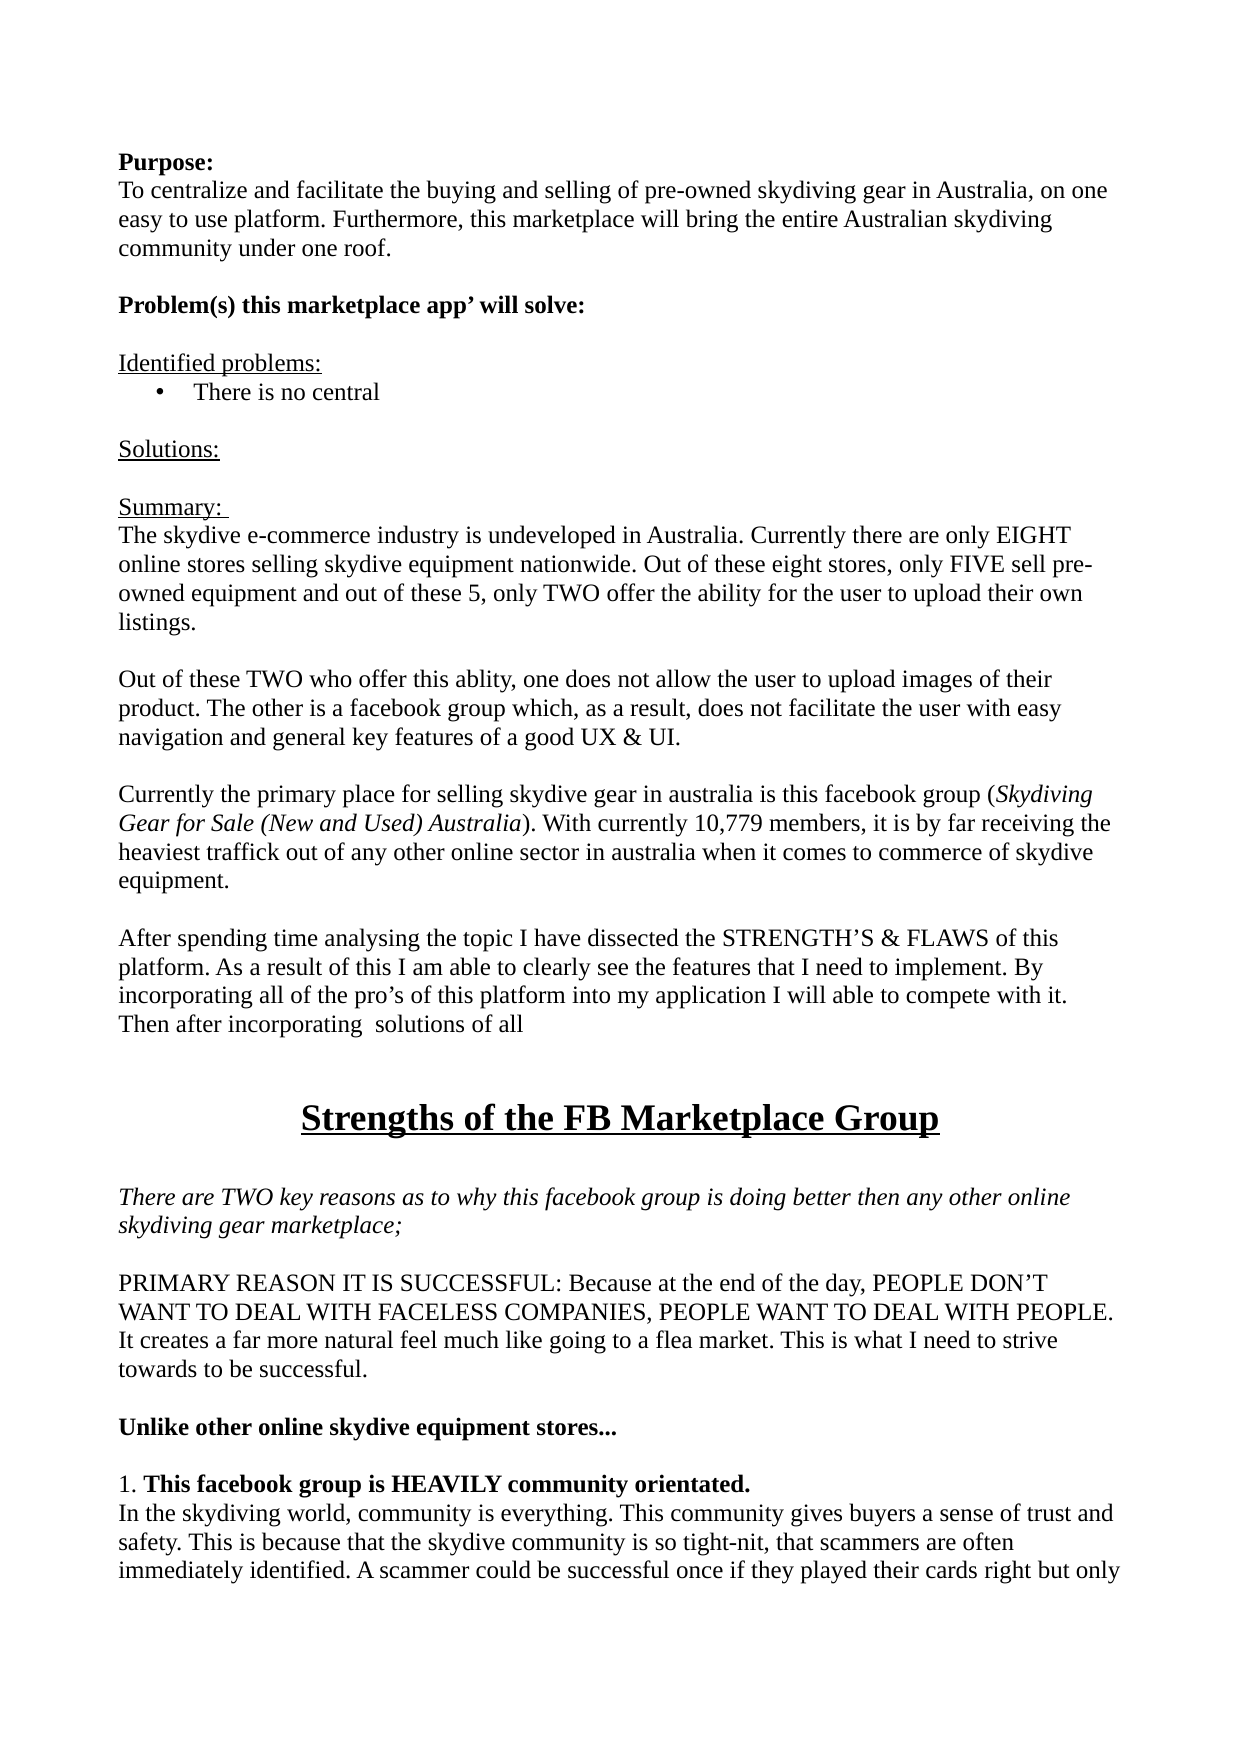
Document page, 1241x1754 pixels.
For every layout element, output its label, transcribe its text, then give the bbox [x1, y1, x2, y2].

text Solutions: [118, 434, 1122, 463]
text There are TWO key reasons as to why this facebook group is doing better then any other online skydiving gear marketplace; [118, 1182, 1122, 1239]
text Strengths of the FB Marketplace Group [118, 1096, 1122, 1139]
text PRIMARY REASON IT IS SUCCESSFUL: Because at the end of the day, PEOPLE DON’T WANT TO DEAL WITH FACELESS COMPANIES, PEOPLE WANT TO DEAL WITH PEOPLE. It creates a far more natural feel much like going to a flea market. This is what I need to strive towards to be successful. [118, 1268, 1122, 1383]
text Problem(s) this marketplace app’ will solve: [118, 291, 1122, 319]
text To centralize and facilitate the buying and selling of pre-owned skydiving gear in Australia, on one easy to use platform. Furthermore, this marketplace will bring the entire Australian skydiving community under one roof. [118, 176, 1122, 262]
text After spending time analysing the topic I have dissected the STRENGTH’S & FLAWS of this platform. As a result of this I am able to clearly see the features that I need to implement. By incorporating all of the pro’s of this platform into my application I will able to compete with it. Then after incorporating solutions of all [118, 923, 1122, 1038]
text Summary: [118, 492, 1122, 521]
text Identified problems: [118, 348, 1122, 377]
text Unlike other online skydive equipment stores... [118, 1412, 1122, 1441]
text Currently the primary place for selling skydive gear in australia is this facebook group (Skydiving Gear for Sale (New and Used) Australia). With currently 10,779 members, it is by far receiving the heaviest traffick out of any other online sector in australia when it comes to commerce of skydive equipment. [118, 779, 1122, 894]
text The skydive e-commerce industry is undeveloped in Australia. Currently there are only EIGHT online stores selling skydive equipment nationwide. Out of these eight stores, only FIVE sell pre-owned equipment and out of these 5, only TWO offer the ability for the user to upload their own listings. [118, 521, 1122, 636]
text Out of these TWO who offer this ablity, one does not allow the user to upload images of their product. The other is a facebook group which, as a result, does not facilitate the user with easy navigation and general key features of a good UX & UI. [118, 664, 1122, 751]
text In the skydiving world, community is everything. This community gives buyers a sense of trust and safety. This is because that the skydive community is so tight-nit, that scammers are often immediately identified. A scammer could be successful once if they played their cards right but only [118, 1498, 1122, 1584]
text 1. This facebook group is HEAVILY community orientated. [118, 1469, 1122, 1498]
list There is no central [156, 377, 1122, 406]
text Purpose: [118, 147, 1122, 176]
